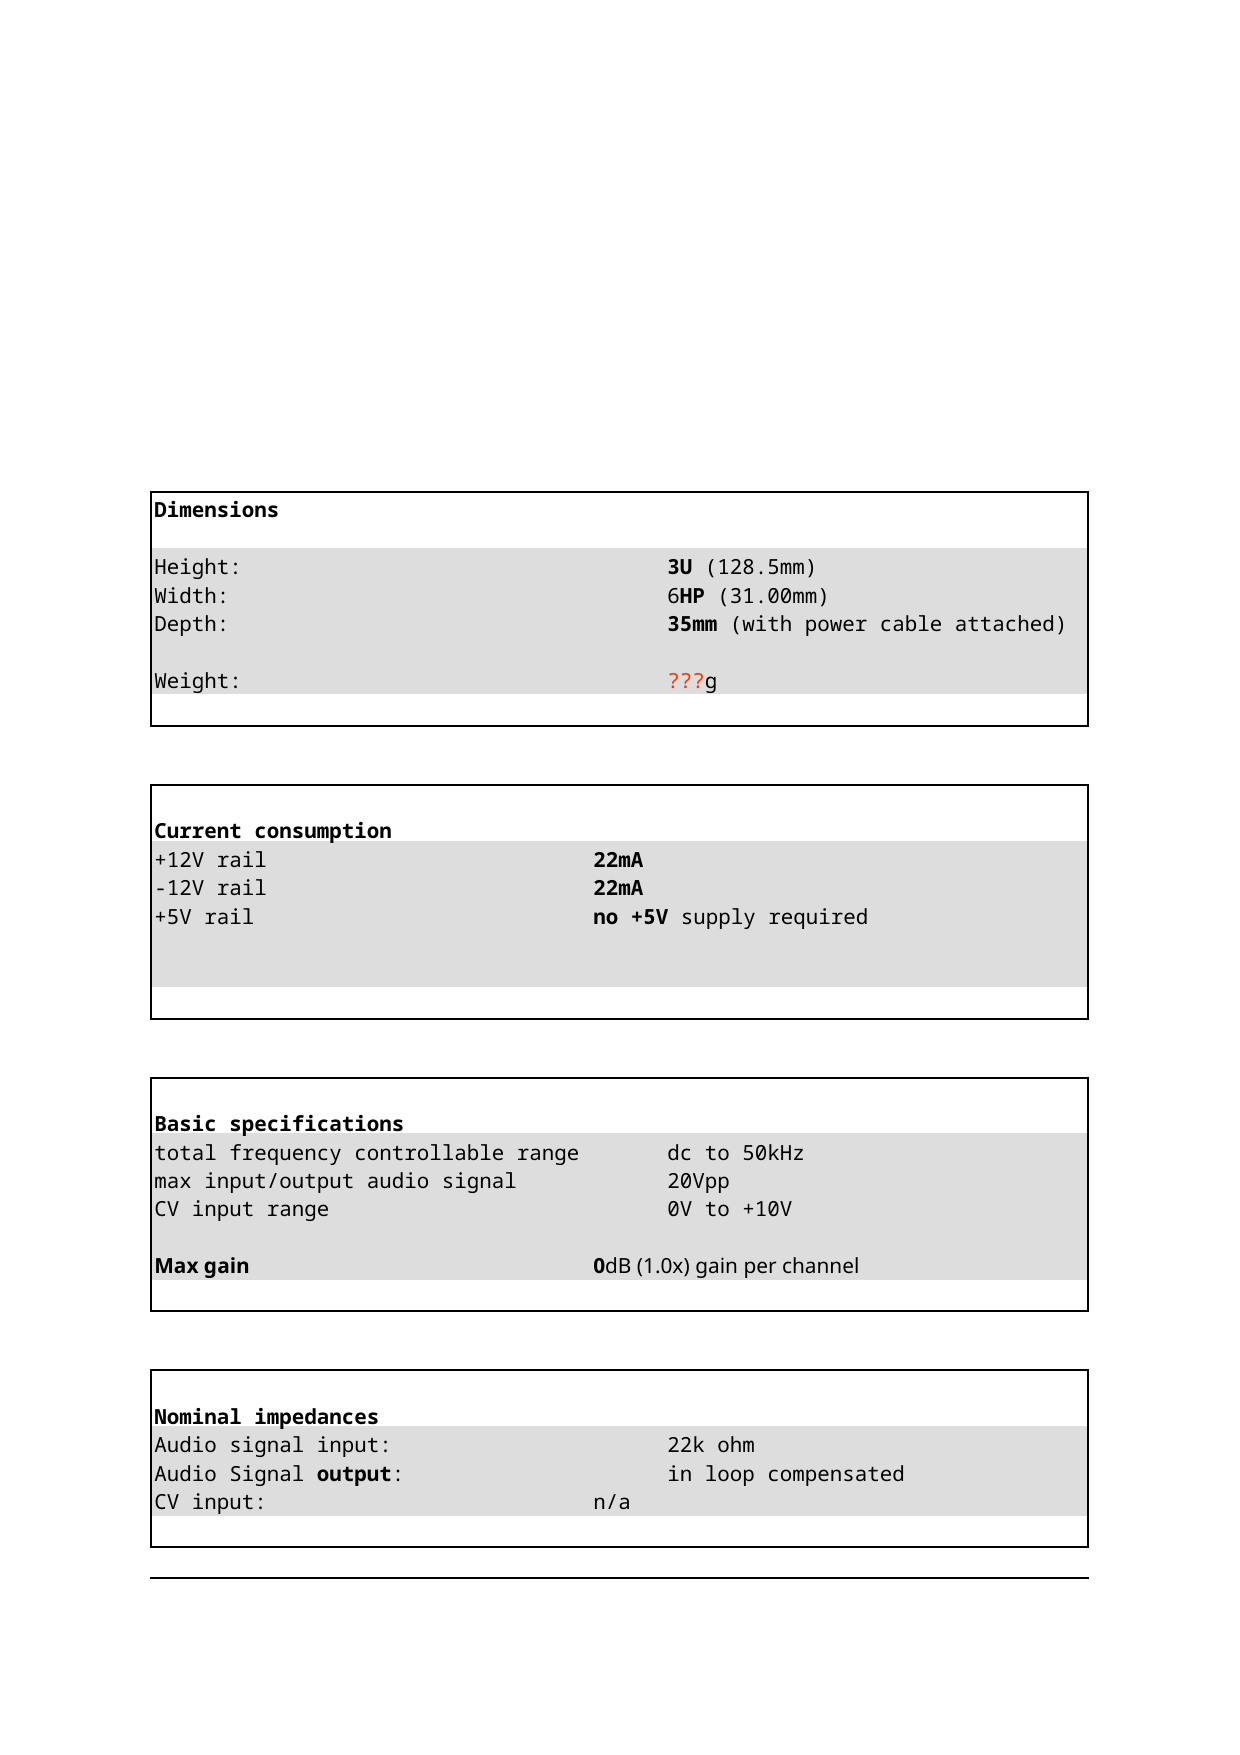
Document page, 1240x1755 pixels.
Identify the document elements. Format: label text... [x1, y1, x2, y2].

text Width: 6HP (31.00mm) [152, 577, 1087, 605]
text Audio signal input: 22k ohm Audio Signal output: in loop compensated [152, 1426, 1087, 1483]
text Max gain 0dB (1.0x) gain per channel [152, 1247, 1087, 1280]
text CV input range 0V to +10V [152, 1190, 1087, 1219]
text Current consumption [152, 812, 1087, 841]
text Weight: ???g [152, 662, 1087, 694]
text Nominal impedances [152, 1398, 1087, 1426]
text Height: 3U (128.5mm) [152, 548, 1087, 577]
text CV input: n/a [152, 1483, 1087, 1516]
text +12V rail 22mA [152, 841, 1087, 869]
text -12V rail 22mA [152, 869, 1087, 898]
text Depth: 35mm (with power cable attached) [152, 605, 1087, 633]
text Basic specifications [152, 1105, 1087, 1133]
text Dimensions [152, 493, 1087, 524]
text +5V rail no +5V supply required [152, 898, 1087, 926]
text lank blank blank blank blank blank. [150, 463, 1089, 491]
text max input/output audio signal 20Vpp [152, 1162, 1087, 1190]
text total frequency controllable range dc to 50kHz [152, 1133, 1087, 1162]
